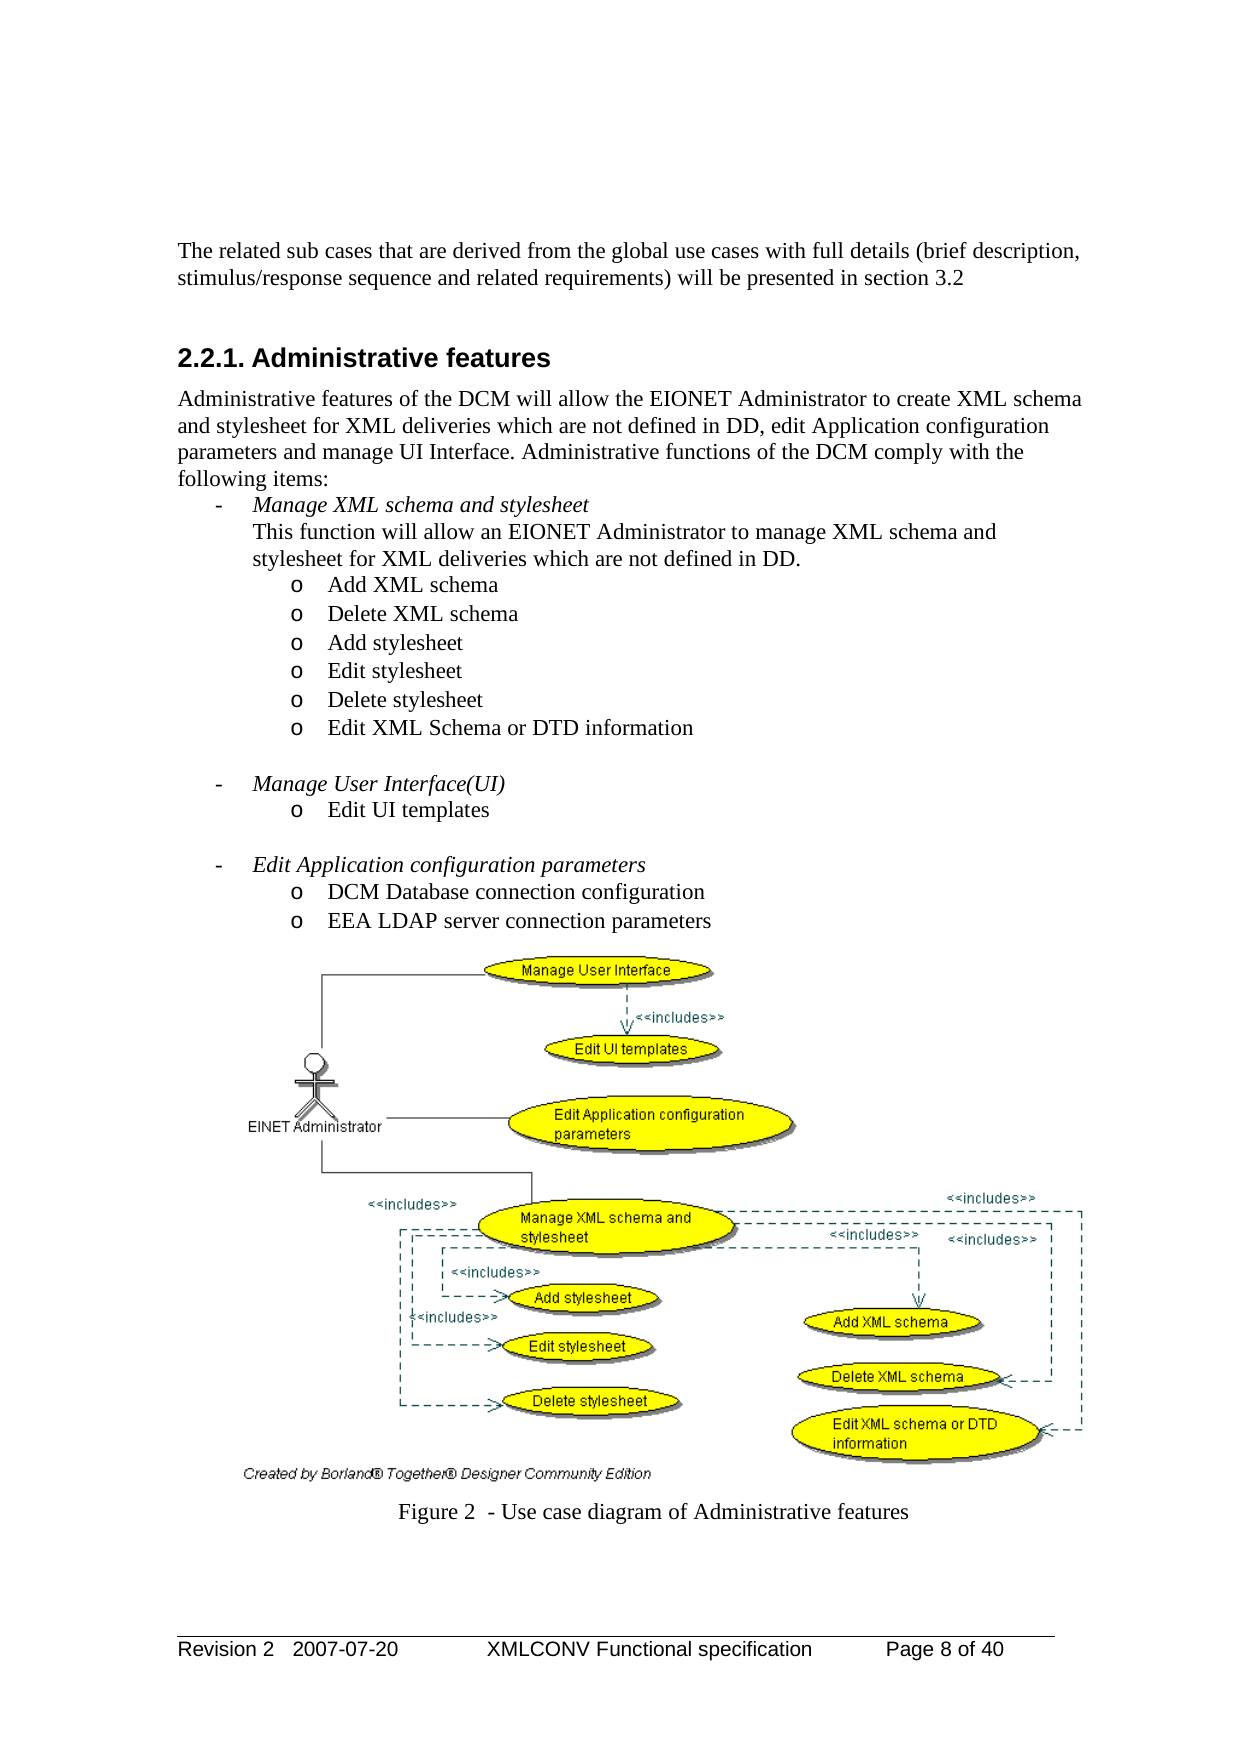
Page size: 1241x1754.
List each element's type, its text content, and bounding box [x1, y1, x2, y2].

list Add stylesheet [290, 628, 1092, 657]
subtitle Administrative features [177, 342, 1092, 373]
list Manage User Interface(UI) [215, 769, 1092, 796]
text The related sub cases that are derived from the global use cases with full details (brief description, stimulus/response sequence and related requirements) will be presented in section 3.2 [177, 237, 1092, 290]
list Edit Application configuration parameters [215, 851, 1092, 878]
list Edit stylesheet [290, 657, 1092, 686]
text Administrative features of the DCM will allow the EIONET Administrator to create XML schema and stylesheet for XML deliveries which are not defined in DD, edit Application configuration parameters and manage UI Interface. Administrative functions of the DCM comply with the following items: [177, 385, 1092, 491]
list DCM Database connection configuration [290, 878, 1092, 906]
list Add XML schema [290, 571, 1092, 600]
list Edit UI templates [290, 796, 1092, 825]
list Edit XML Schema or DTD information [290, 714, 1092, 743]
list EEA LDAP server connection parameters [290, 906, 1092, 935]
list Delete XML schema [290, 600, 1092, 628]
text Figure 2 - Use case diagram of Administrative features [215, 1498, 1092, 1525]
list Delete stylesheet [290, 686, 1092, 714]
list Manage XML schema and stylesheet This function will allow an EIONET Administrator to manage XML schema and stylesheet for XML deliveries which are not defined in DD. [215, 491, 1092, 571]
picture [231, 944, 1098, 1490]
